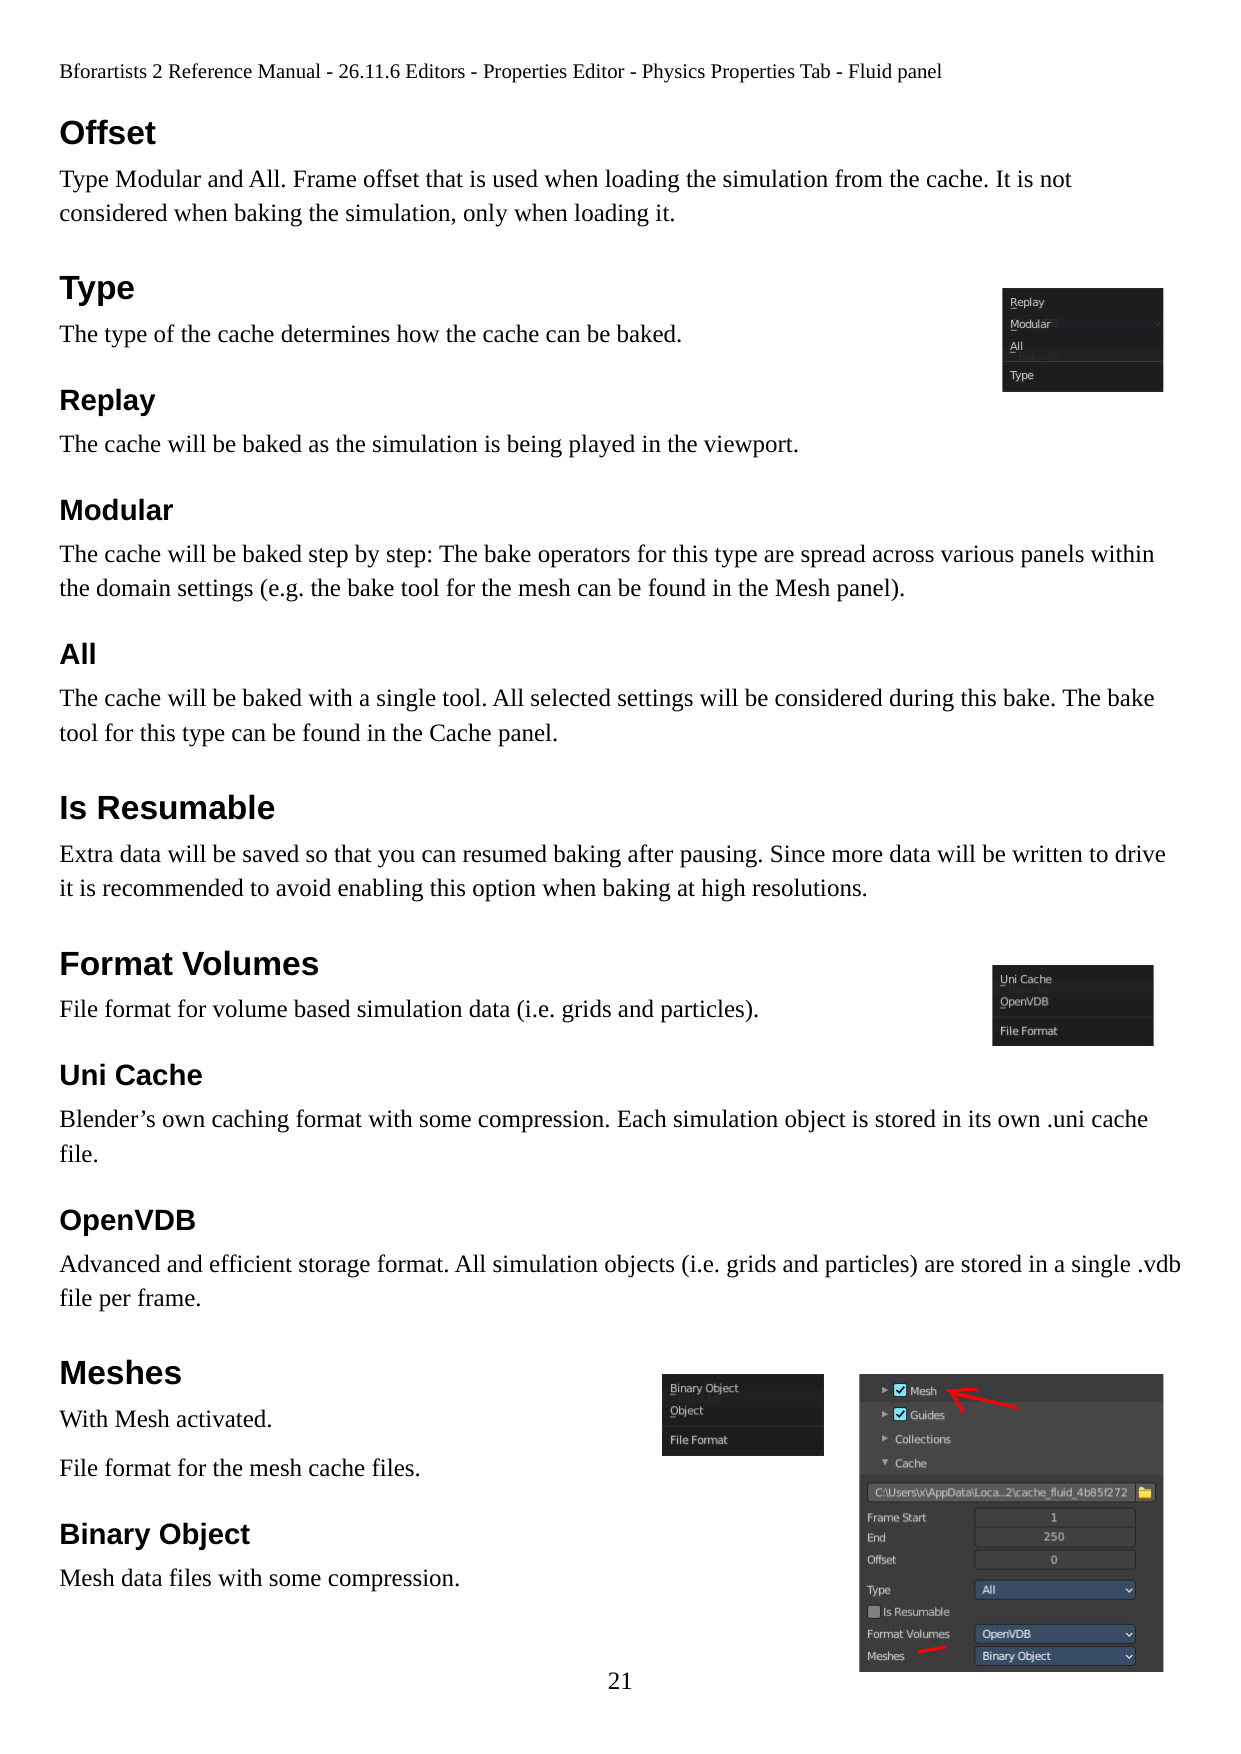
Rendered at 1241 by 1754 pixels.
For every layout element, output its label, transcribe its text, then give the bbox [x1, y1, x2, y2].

text Type Modular and All. Frame offset that is used when loading the simulation from the cache. It is not considered when baking the simulation, only when loading it. [59, 164, 1181, 227]
text Blender’s own caching format with some compression. Each simulation object is stored in its own .uni cache file. [59, 1104, 1181, 1168]
text Mesh data files with some compression. [59, 1563, 859, 1592]
subtitle Offset [59, 113, 1181, 151]
text The cache will be baked as the simulation is being played in the viewport. [59, 429, 1181, 458]
subtitle Format Volumes [59, 943, 1181, 982]
picture [662, 1374, 824, 1456]
subtitle Replay [59, 383, 1181, 417]
text The cache will be baked step by step: The bake operators for this type are spread across various panels within the domain settings (e.g. the bake tool for the mesh can be found in the Mesh panel). [59, 539, 1181, 602]
text File format for volume based simulation data (i.e. grids and particles). [59, 994, 992, 1023]
subtitle Is Resumable [59, 788, 1181, 826]
subtitle Modular [59, 493, 1181, 527]
text Advanced and efficient storage format. All simulation objects (i.e. grids and particles) are stored in a single .vdb file per frame. [59, 1249, 1181, 1312]
subtitle Binary Object [59, 1517, 859, 1551]
subtitle Uni Cache [59, 1058, 1181, 1092]
subtitle All [59, 637, 1181, 671]
text [824, 1404, 859, 1433]
text The cache will be baked with a single tool. All selected settings will be considered during this bake. The bake tool for this type can be found in the Cache panel. [59, 683, 1181, 747]
text The type of the cache determines how the cache can be baked. [59, 319, 1002, 348]
subtitle Type [59, 268, 1181, 307]
picture [992, 965, 1154, 1046]
text Extra data will be saved so that you can resumed baking after pausing. Since more data will be written to drive it is recommended to avoid enabling this option when baking at high resolutions. [59, 839, 1181, 902]
text With Mesh activated. [59, 1404, 662, 1433]
subtitle [1164, 1517, 1181, 1551]
text [1164, 1404, 1181, 1433]
picture [1002, 288, 1164, 392]
subtitle OpenVDB [59, 1202, 1181, 1236]
text File format for the mesh cache files. [59, 1453, 859, 1482]
picture [859, 1374, 1164, 1672]
subtitle Meshes [59, 1353, 1181, 1392]
